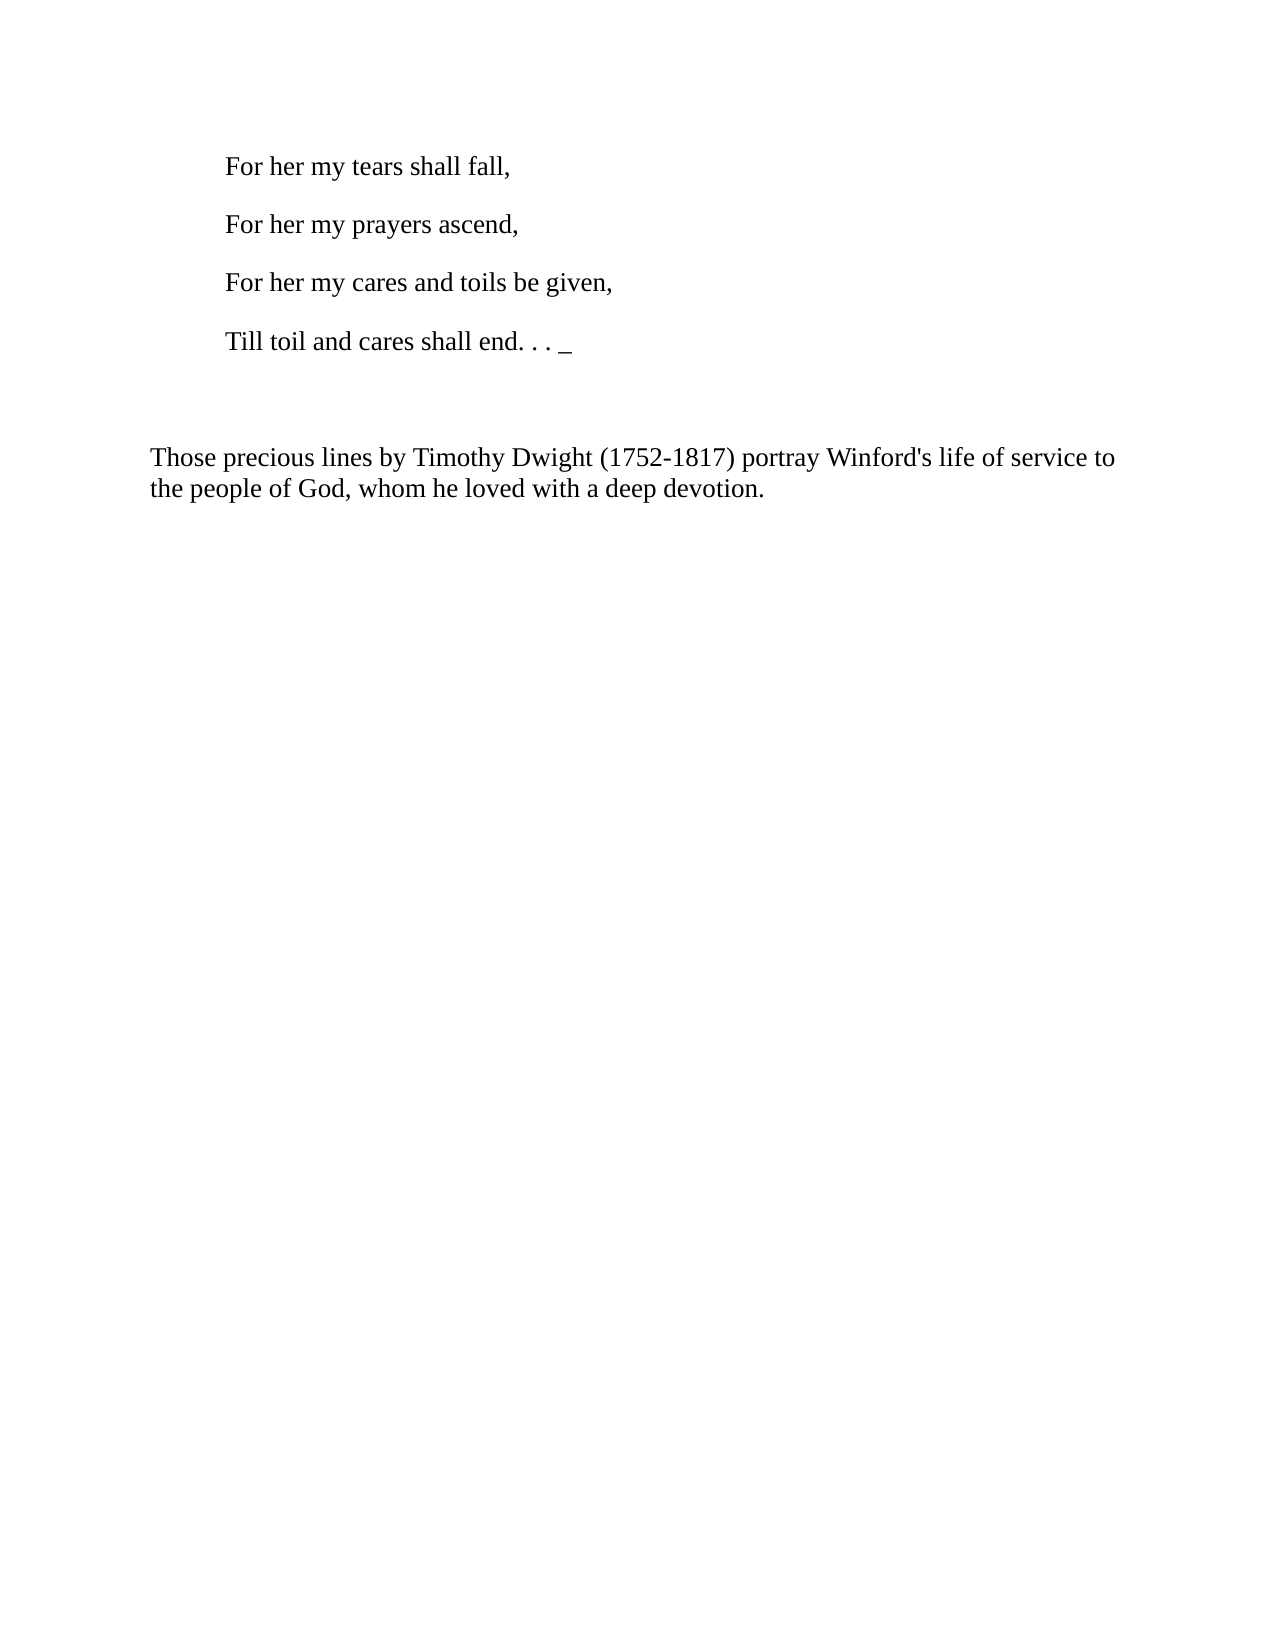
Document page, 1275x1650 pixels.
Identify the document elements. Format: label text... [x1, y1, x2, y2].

text Those precious lines by Timothy Dwight (1752-1817) portray Winford's life of service to the people of God, whom he loved with a deep devotion. [150, 441, 1125, 503]
text For her my cares and toils be given, [225, 266, 1125, 298]
text For her my prayers ascend, [225, 208, 1125, 239]
text For her my tears shall fall, [225, 150, 1125, 181]
text Till toil and cares shall end. . . _ [225, 325, 1125, 356]
